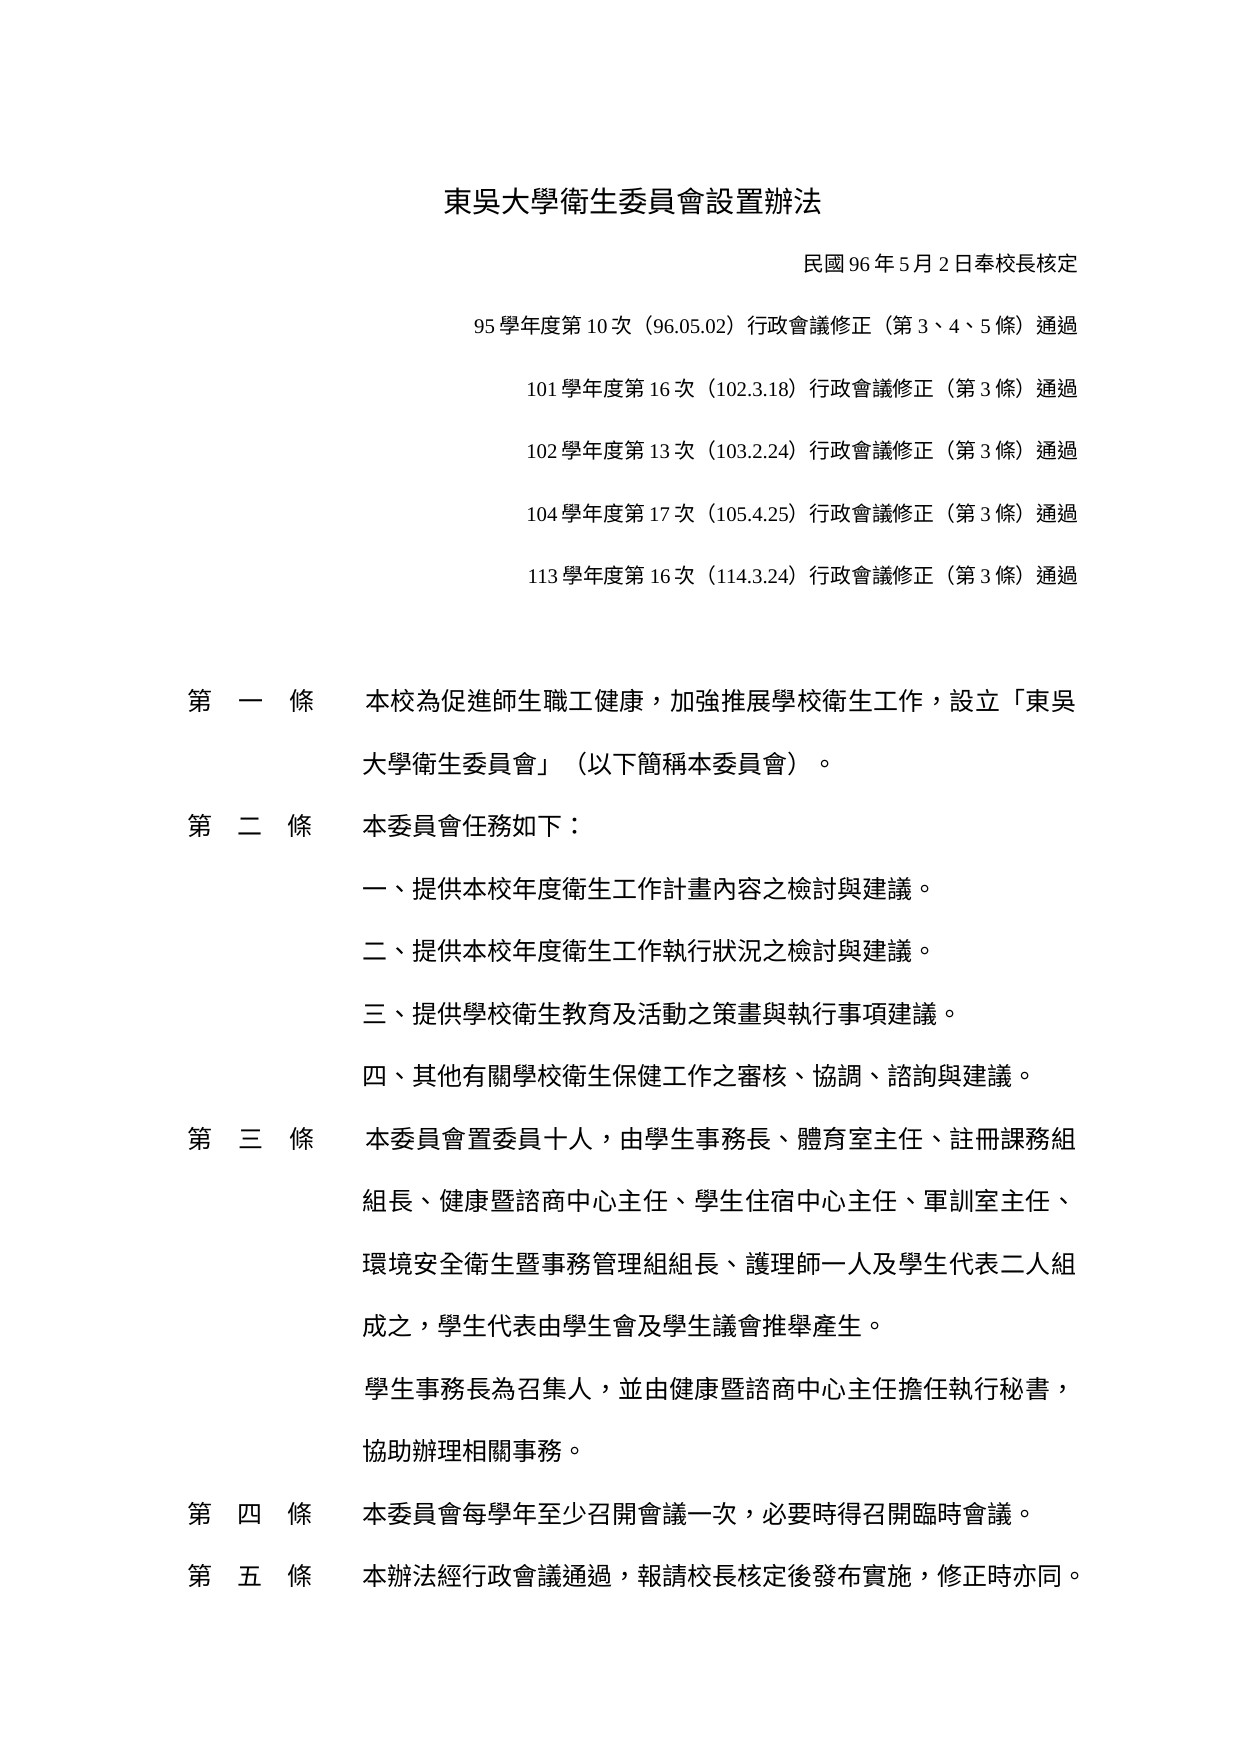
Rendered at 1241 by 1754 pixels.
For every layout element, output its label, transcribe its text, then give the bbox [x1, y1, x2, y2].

text 第 四 條 本委員會每學年至少召開會議一次，必要時得召開臨時會議。 [187, 1471, 1078, 1533]
text 101學年度第16次（102.3.18）行政會議修正（第3條）通過 [187, 346, 1078, 408]
text 民國96年5月2日奉校長核定 [187, 221, 1078, 283]
text 95學年度第10次（96.05.02）行政會議修正（第3、4、5條）通過 [187, 283, 1078, 346]
text 第 二 條 本委員會任務如下： [187, 783, 1078, 846]
text 二、提供本校年度衛生工作執行狀況之檢討與建議。 [362, 908, 1078, 971]
text 第 一 條 本校為促進師生職工健康，加強推展學校衛生工作，設立「東吳大學衛生委員會」（以下簡稱本委員會）。 [187, 658, 1078, 783]
text 三、提供學校衛生教育及活動之策畫與執行事項建議。 [362, 971, 1078, 1033]
text 四、其他有關學校衛生保健工作之審核、協調、諮詢與建議。 [362, 1033, 1078, 1096]
text 東吳大學衛生委員會設置辦法 [187, 158, 1078, 221]
text 第 三 條 本委員會置委員十人，由學生事務長、體育室主任、註冊課務組組長、健康暨諮商中心主任、學生住宿中心主任、軍訓室主任、環境安全衛生暨事務管理組組長、護理師一人及學生代表二人組成之，學生代表由學生會及學生議會推舉產生。 [187, 1096, 1078, 1346]
text 學生事務長為召集人，並由健康暨諮商中心主任擔任執行秘書，協助辦理相關事務。 [362, 1346, 1078, 1471]
text 第 五 條 本辦法經行政會議通過，報請校長核定後發布實施，修正時亦同。 [187, 1533, 1078, 1596]
text 113學年度第16次（114.3.24）行政會議修正（第3條）通過 [187, 533, 1078, 596]
text 102學年度第13次（103.2.24）行政會議修正（第3條）通過 [187, 408, 1078, 471]
text 一、提供本校年度衛生工作計畫內容之檢討與建議。 [362, 846, 1078, 908]
text 104學年度第17次（105.4.25）行政會議修正（第3條）通過 [187, 471, 1078, 533]
